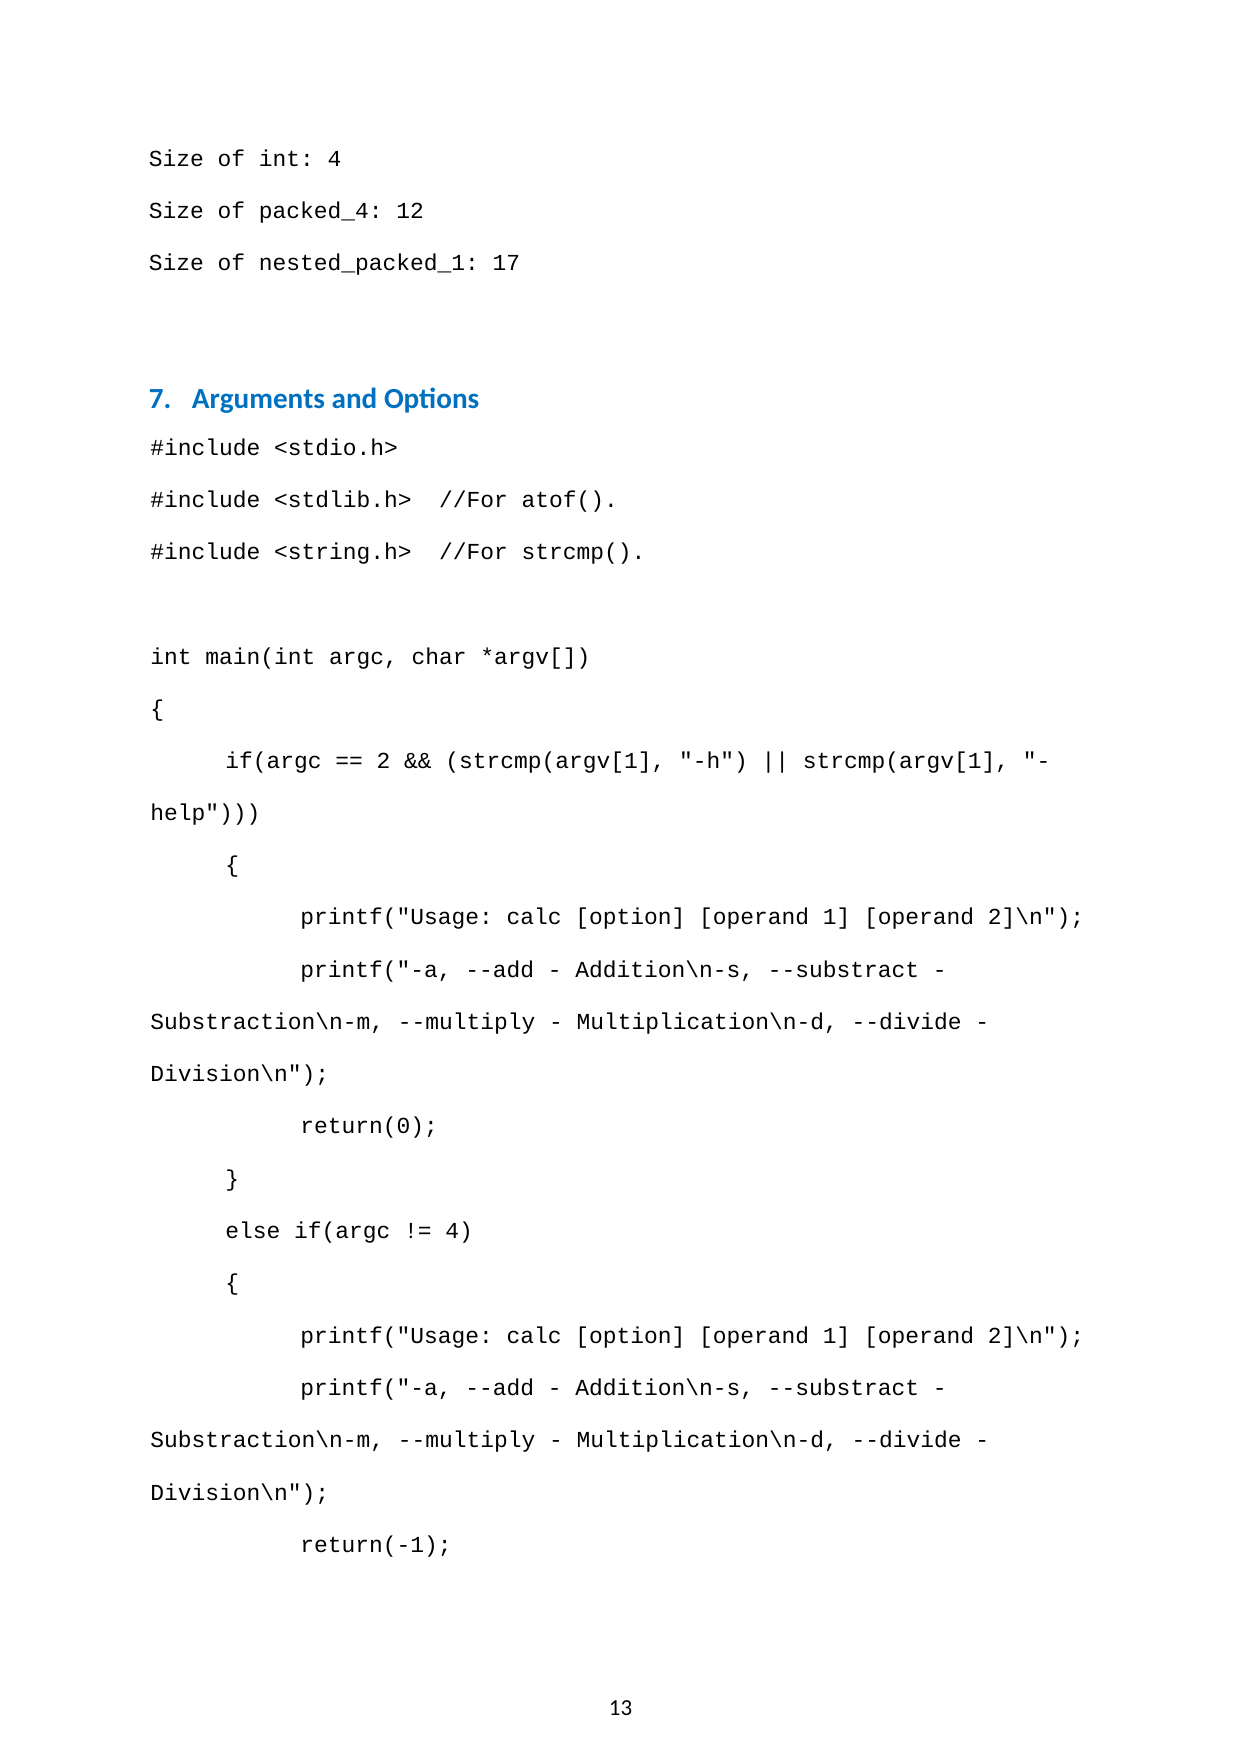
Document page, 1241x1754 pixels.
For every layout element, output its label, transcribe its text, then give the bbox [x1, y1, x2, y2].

text return(0); [150, 1115, 1096, 1141]
text if(argc == 2 && (strcmp(argv[1], "-h") || strcmp(argv[1], "-help"))) [150, 750, 1096, 827]
text Size of nested_packed_1: 17 [149, 251, 1073, 277]
text { [150, 697, 1096, 723]
text Substraction\n-m, --multiply - Multiplication\n-d, --divide - [150, 1428, 1096, 1454]
text } [150, 1167, 1096, 1193]
text printf("-a, --add - Addition\n-s, --substract - [150, 1376, 1090, 1402]
text Division\n"); [150, 1062, 1096, 1088]
text printf("Usage: calc [option] [operand 1] [operand 2]\n"); [150, 906, 1090, 932]
text Substraction\n-m, --multiply - Multiplication\n-d, --divide - [150, 1010, 1096, 1036]
text return(-1); [150, 1533, 1096, 1559]
text int main(int argc, char *argv[]) [150, 645, 1096, 671]
text Size of packed_4: 12 [149, 199, 1073, 225]
text { [150, 853, 1096, 879]
subtitle Arguments and Options [149, 380, 1090, 415]
text printf("-a, --add - Addition\n-s, --substract - [150, 958, 1090, 984]
text #include <stdlib.h> //For atof(). [150, 488, 1096, 514]
text Division\n"); [150, 1481, 1096, 1507]
text else if(argc != 4) [150, 1219, 1096, 1245]
text Size of int: 4 [149, 147, 1073, 173]
text #include <stdio.h> [150, 436, 1096, 462]
text #include <string.h> //For strcmp(). [150, 541, 1096, 566]
text { [150, 1272, 1096, 1298]
text printf("Usage: calc [option] [operand 1] [operand 2]\n"); [150, 1324, 1096, 1350]
